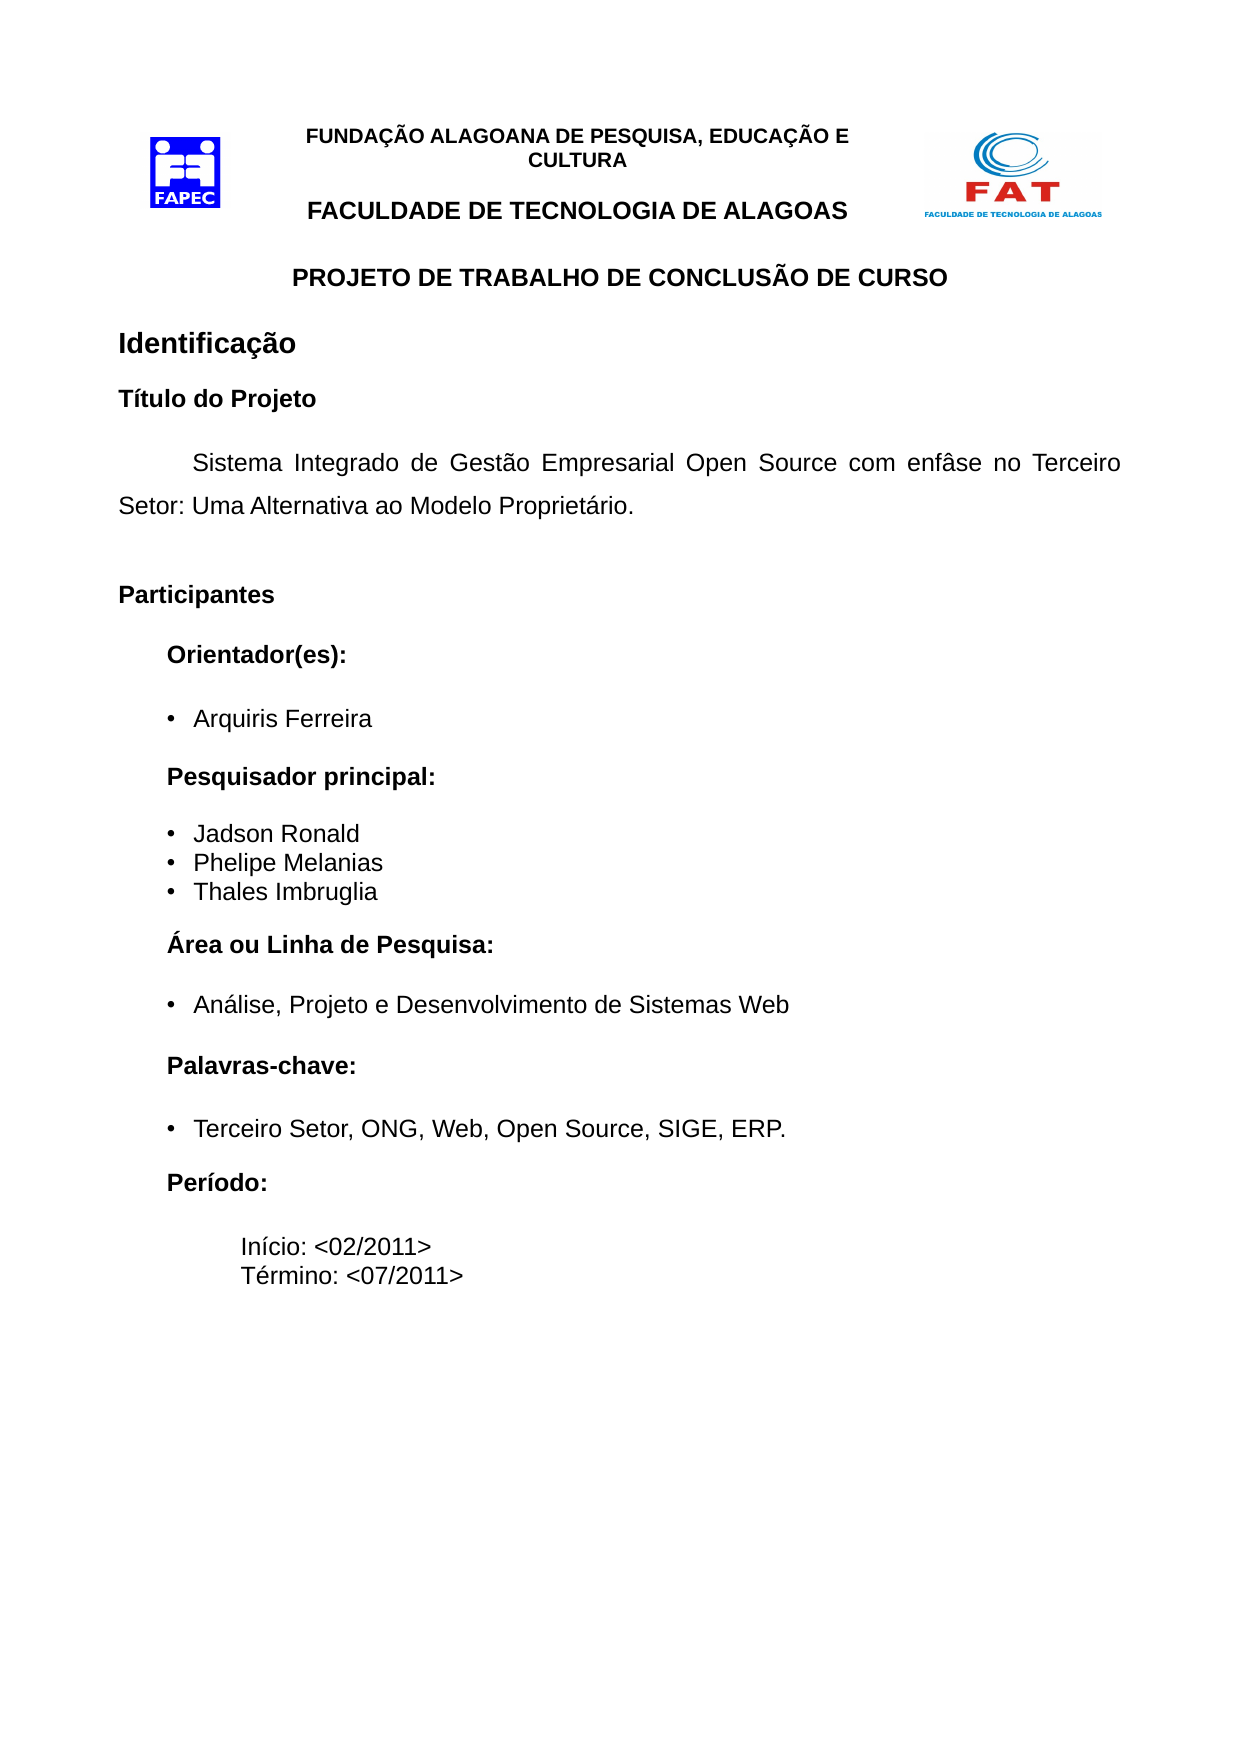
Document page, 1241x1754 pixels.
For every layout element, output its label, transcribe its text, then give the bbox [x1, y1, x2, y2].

subtitle Orientador(es): [167, 640, 1122, 669]
subtitle Período: [167, 1168, 1122, 1197]
subtitle Título do Projeto [118, 384, 1122, 413]
list Jadson Ronald [167, 819, 1122, 848]
list Arquiris Ferreira [167, 704, 1122, 733]
list Thales Imbruglia [167, 877, 1122, 906]
text Sistema Integrado de Gestão Empresarial Open Source com enfâse no Terceiro Setor: Uma Alternativa ao Modelo Proprietário. [118, 448, 1122, 520]
picture [924, 132, 1102, 217]
text Pesquisador principal: [167, 761, 1122, 790]
text PROJETO DE TRABALHO DE CONCLUSÃO DE CURSO [118, 263, 1122, 292]
text Identificação [118, 326, 1122, 359]
subtitle Análise, Projeto e Desenvolvimento de Sistemas Web [167, 991, 1122, 1019]
subtitle Participantes [118, 580, 1122, 609]
text Término: <07/2011> [167, 1261, 1122, 1289]
list Terceiro Setor, ONG, Web, Open Source, SIGE, ERP. [167, 1114, 1122, 1143]
subtitle Área ou Linha de Pesquisa: [167, 931, 1122, 959]
list Phelipe Melanias [167, 848, 1122, 877]
subtitle Palavras-chave: [167, 1051, 1122, 1079]
text Início: <02/2011> [167, 1232, 1122, 1261]
